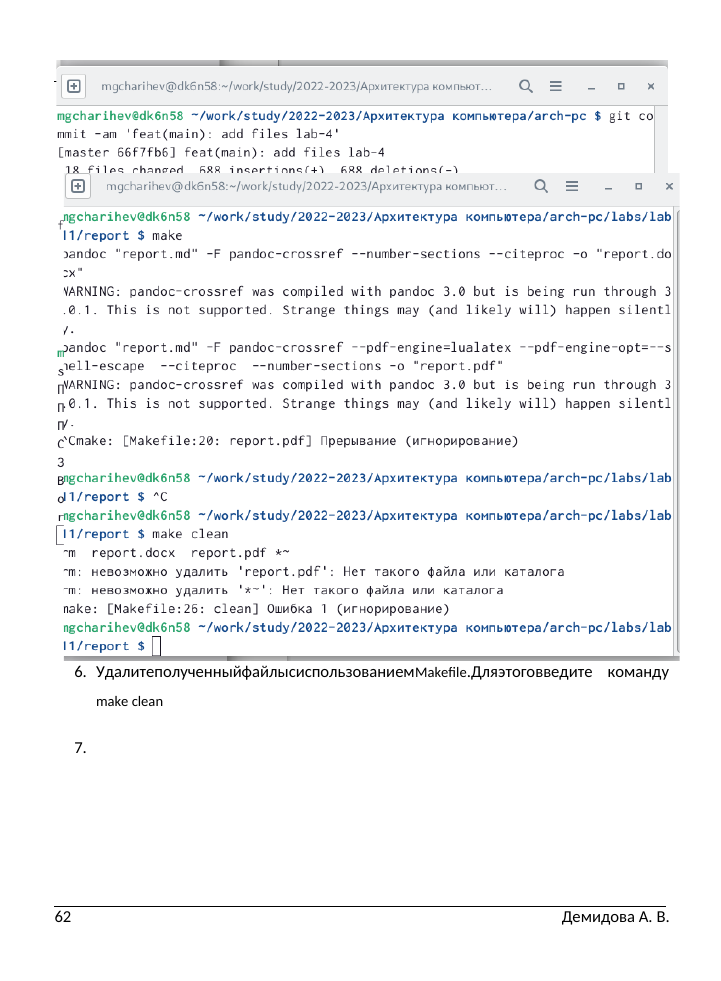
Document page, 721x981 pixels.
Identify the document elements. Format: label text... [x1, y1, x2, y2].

picture [56, 60, 680, 661]
list УдалитеполученныйфайлысиспользованиемMakefile.Дляэтоговведите команду make clean [74, 661, 669, 710]
